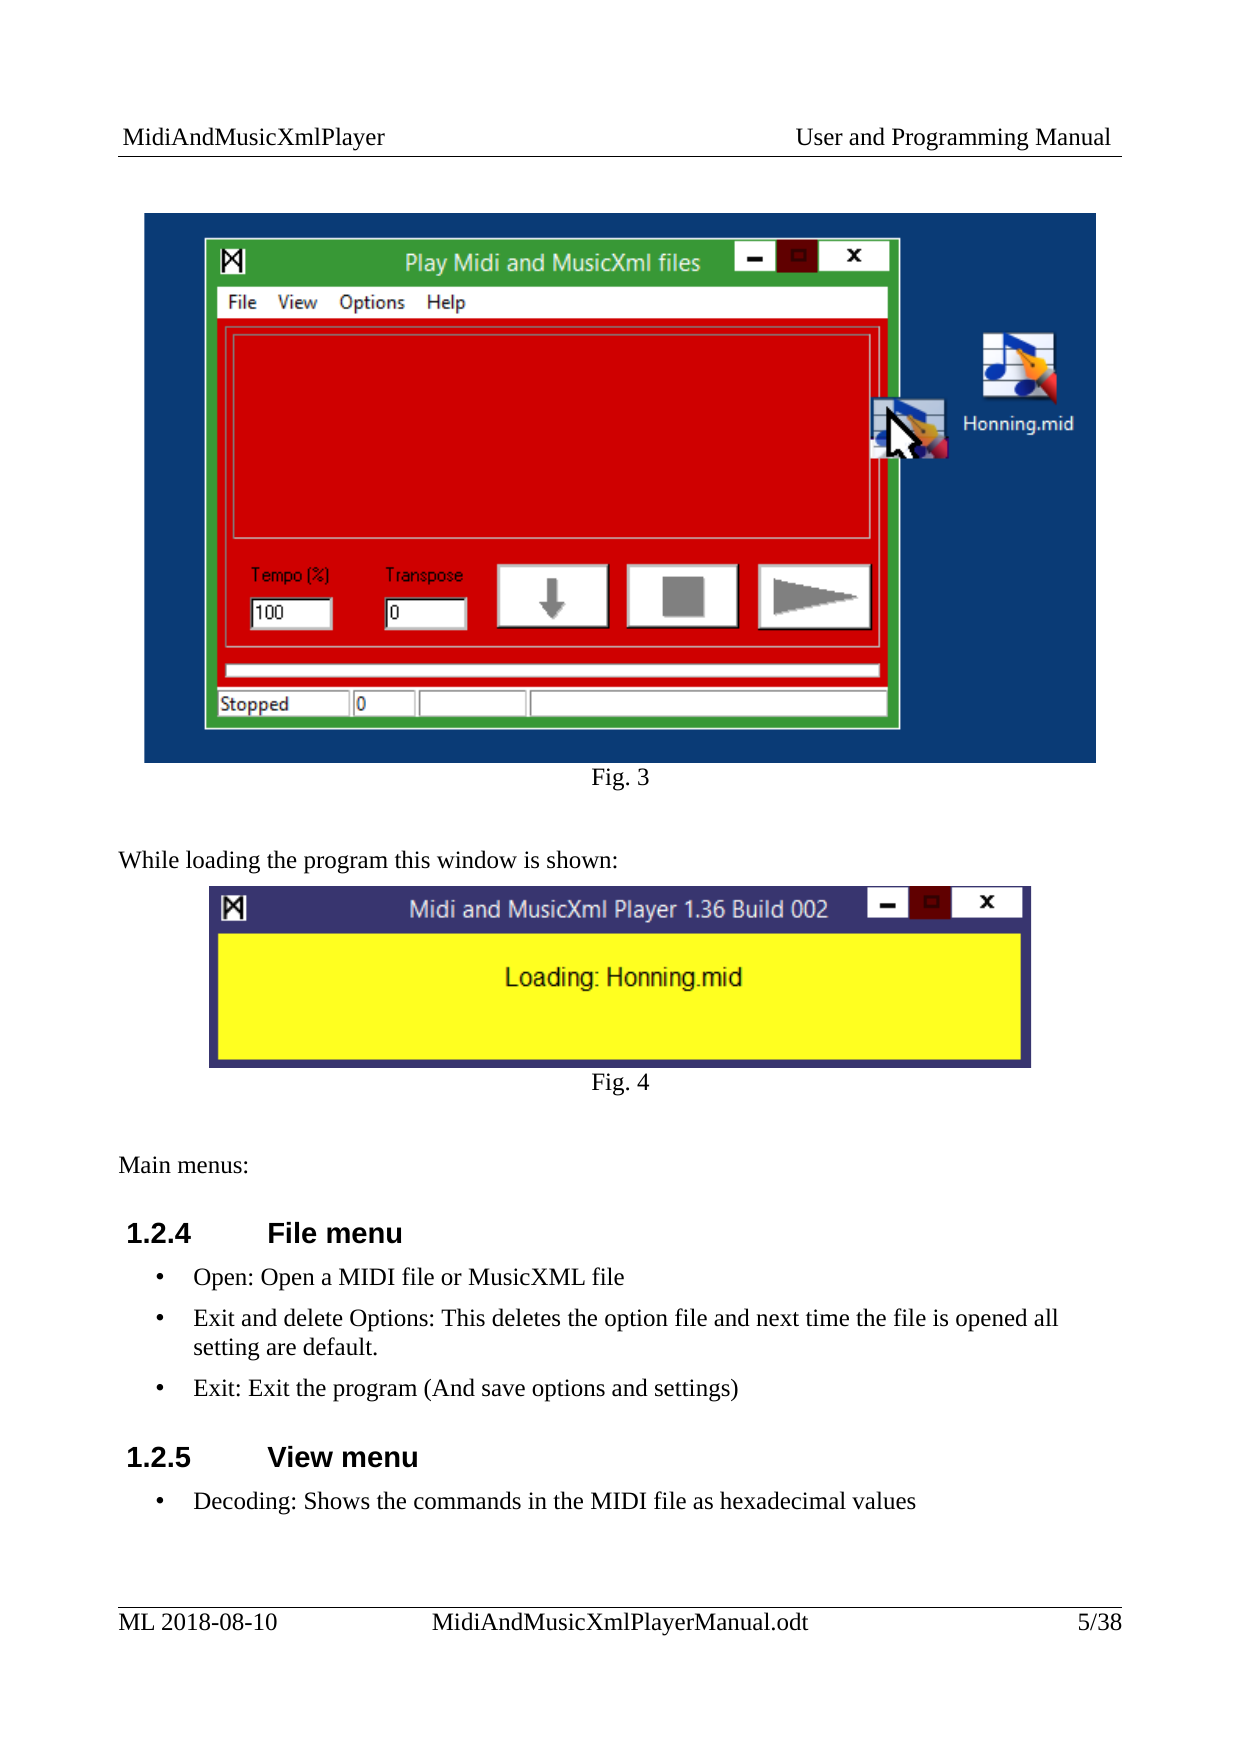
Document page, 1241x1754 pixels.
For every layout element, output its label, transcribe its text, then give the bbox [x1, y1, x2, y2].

text Main menus: [118, 1150, 1122, 1179]
subtitle View menu [118, 1440, 1122, 1473]
text Fig. 3 [118, 214, 1122, 791]
subtitle File menu [118, 1216, 1122, 1250]
list Exit and delete Options: This deletes the option file and next time the file is opened all setting are default. [156, 1303, 1122, 1361]
list Exit: Exit the program (And save options and settings) [156, 1373, 1122, 1402]
text While loading the program this window is shown: [118, 845, 1122, 874]
text Fig. 4 [118, 886, 1122, 1096]
list Open: Open a MIDI file or MusicXML file [156, 1262, 1122, 1291]
list Decoding: Shows the commands in the MIDI file as hexadecimal values [156, 1486, 1122, 1514]
